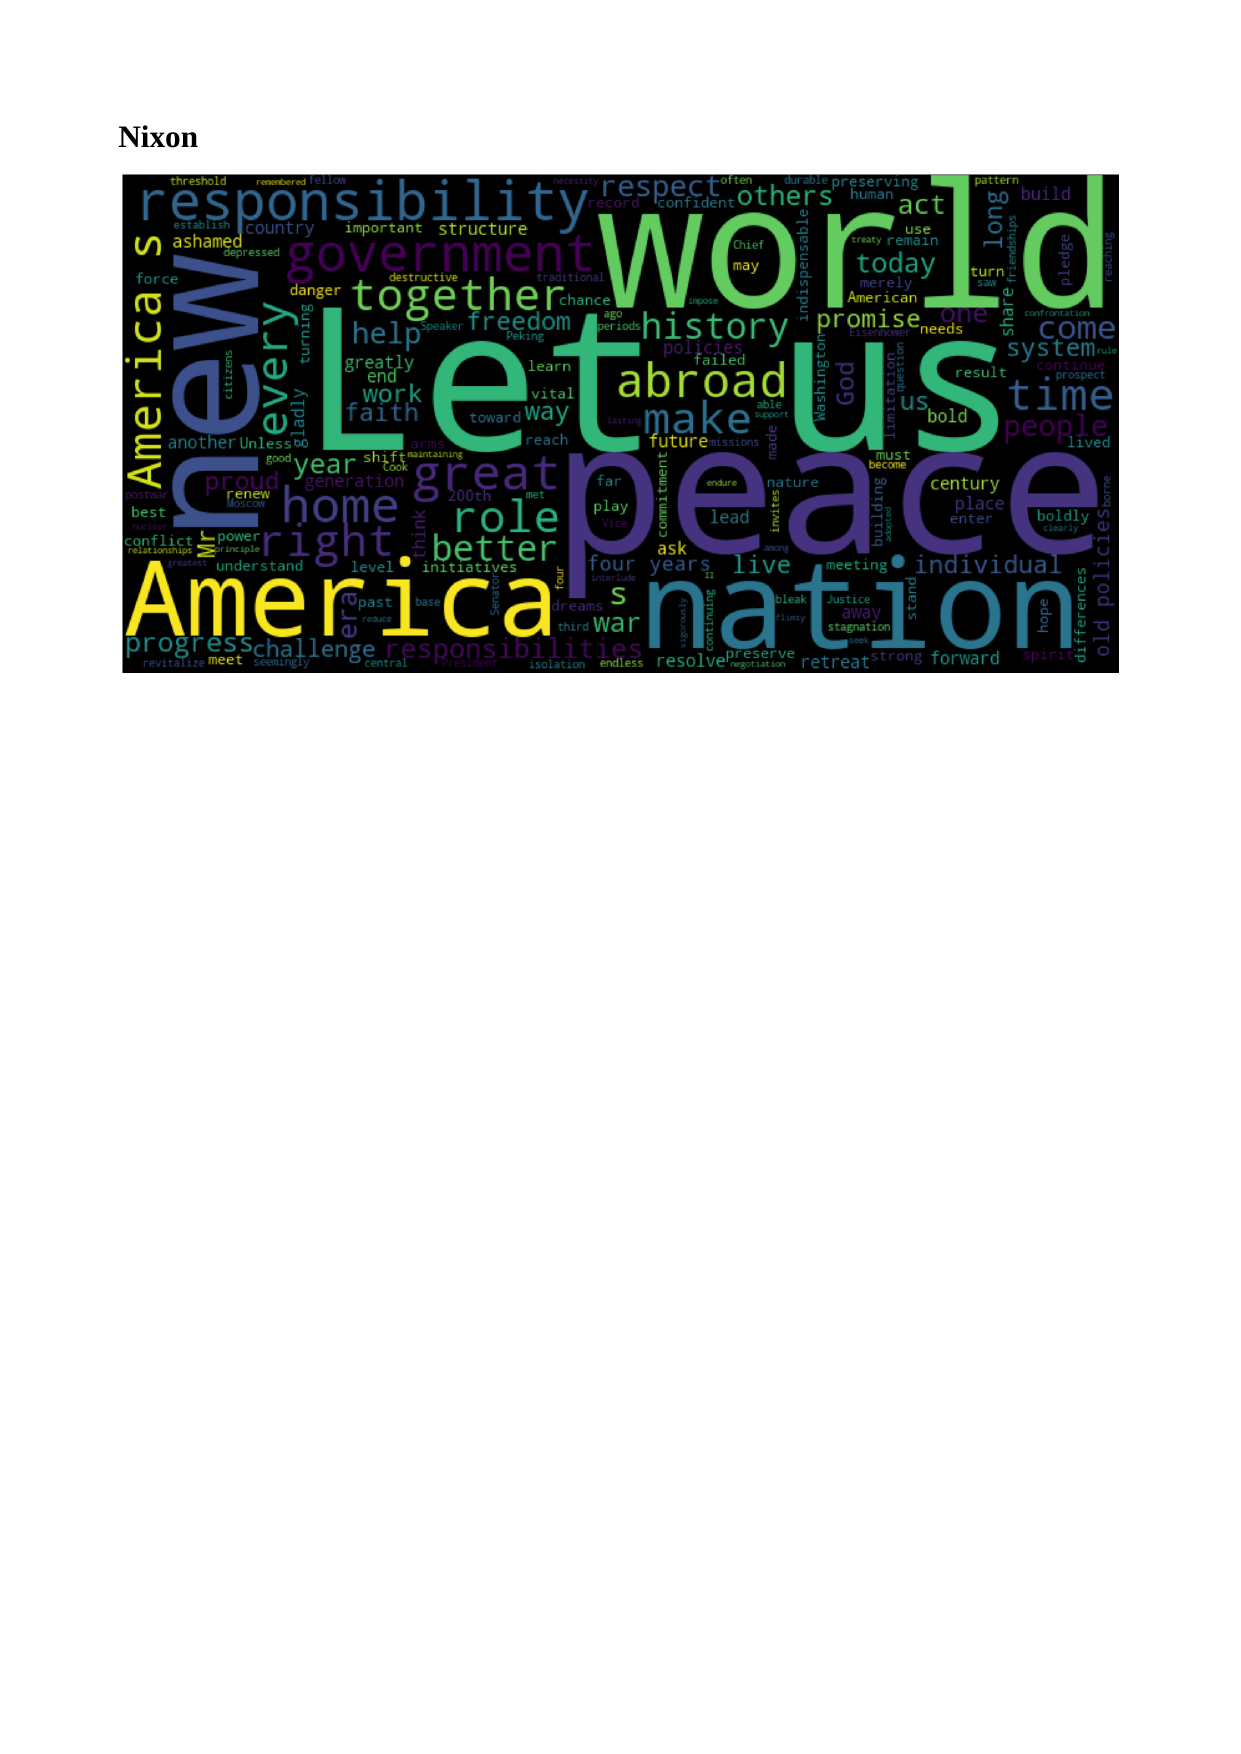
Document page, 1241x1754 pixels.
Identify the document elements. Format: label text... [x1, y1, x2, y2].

text Nixon [118, 118, 1122, 154]
picture [118, 170, 1123, 677]
